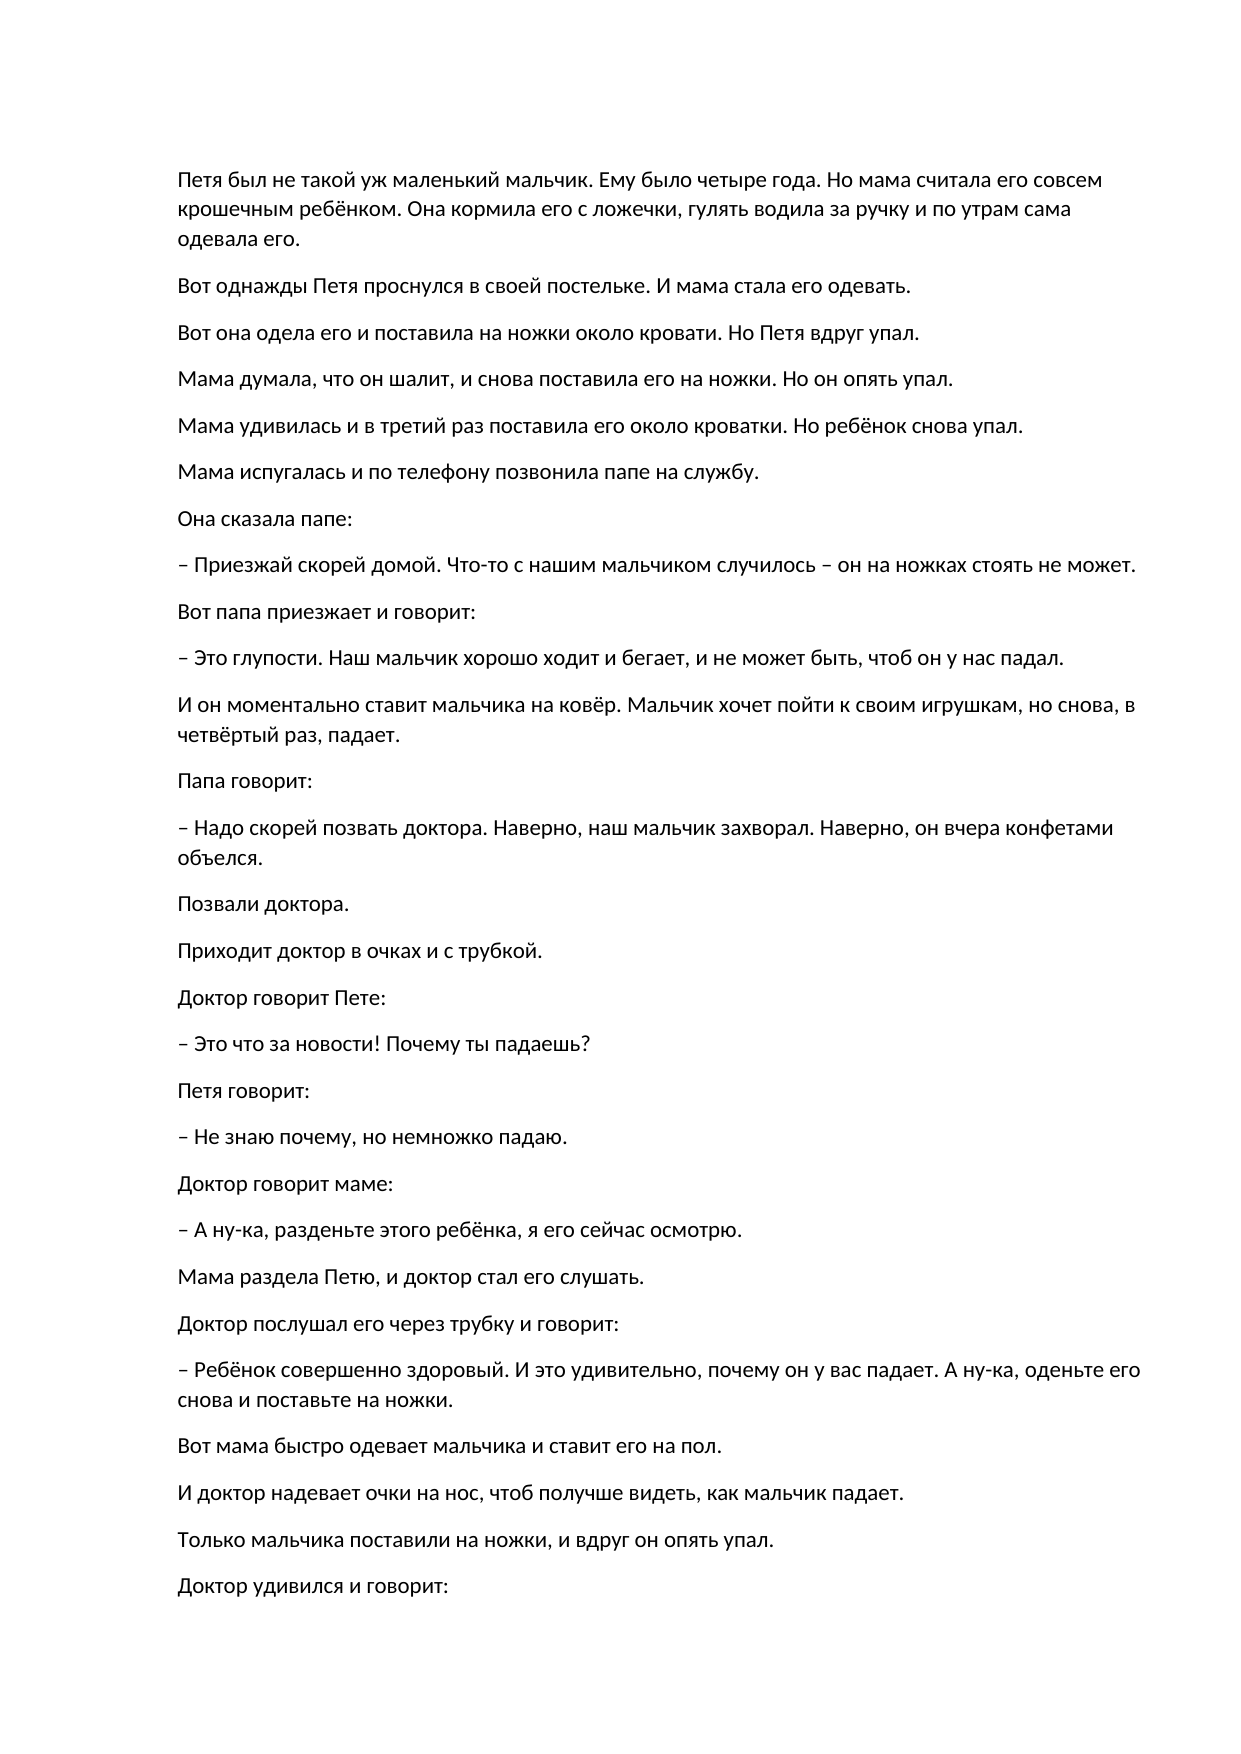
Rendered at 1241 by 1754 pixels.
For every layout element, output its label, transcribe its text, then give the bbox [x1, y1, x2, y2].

text Она сказала папе: [177, 504, 1152, 532]
text Приходит доктор в очках и с трубкой. [177, 936, 1152, 964]
text Только мальчика поставили на ножки, и вдруг он опять упал. [177, 1525, 1152, 1553]
text Мама удивилась и в третий раз поставила его около кроватки. Но ребёнок снова упал. [177, 411, 1152, 439]
text – А ну-ка, разденьте этого ребёнка, я его сейчас осмотрю. [177, 1216, 1152, 1243]
text Доктор послушал его через трубку и говорит: [177, 1309, 1152, 1337]
text Мама испугалась и по телефону позвонила папе на службу. [177, 457, 1152, 485]
text – Надо скорей позвать доктора. Наверно, наш мальчик захворал. Наверно, он вчера конфетами объелся. [177, 813, 1152, 871]
text Доктор удивился и говорит: [177, 1571, 1152, 1599]
text – Приезжай скорей домой. Что-то с нашим мальчиком случилось – он на ножках стоять не может. [177, 550, 1152, 578]
text И он моментально ставит мальчика на ковёр. Мальчик хочет пойти к своим игрушкам, но снова, в четвёртый раз, падает. [177, 690, 1152, 748]
text Папа говорит: [177, 767, 1152, 794]
text Позвали доктора. [177, 889, 1152, 918]
text Вот папа приезжает и говорит: [177, 597, 1152, 625]
text – Ребёнок совершенно здоровый. И это удивительно, почему он у вас падает. А ну-ка, оденьте его снова и поставьте на ножки. [177, 1355, 1152, 1413]
text Доктор говорит маме: [177, 1169, 1152, 1197]
text Петя был не такой уж маленький мальчик. Ему было четыре года. Но мама считала его совсем крошечным ребёнком. Она кормила его с ложечки, гулять водила за ручку и по утрам сама одевала его. [177, 165, 1152, 252]
text И доктор надевает очки на нос, чтоб получше видеть, как мальчик падает. [177, 1478, 1152, 1506]
text Мама думала, что он шалит, и снова поставила его на ножки. Но он опять упал. [177, 364, 1152, 392]
text – Это глупости. Наш мальчик хорошо ходит и бегает, и не может быть, чтоб он у нас падал. [177, 643, 1152, 672]
text Доктор говорит Пете: [177, 983, 1152, 1011]
text Петя говорит: [177, 1076, 1152, 1104]
text Вот мама быстро одевает мальчика и ставит его на пол. [177, 1432, 1152, 1460]
text – Это что за новости! Почему ты падаешь? [177, 1029, 1152, 1057]
text – Не знаю почему, но немножко падаю. [177, 1122, 1152, 1150]
text Мама раздела Петю, и доктор стал его слушать. [177, 1262, 1152, 1290]
text Вот однажды Петя проснулся в своей постельке. И мама стала его одевать. [177, 271, 1152, 299]
text Вот она одела его и поставила на ножки около кровати. Но Петя вдруг упал. [177, 318, 1152, 346]
